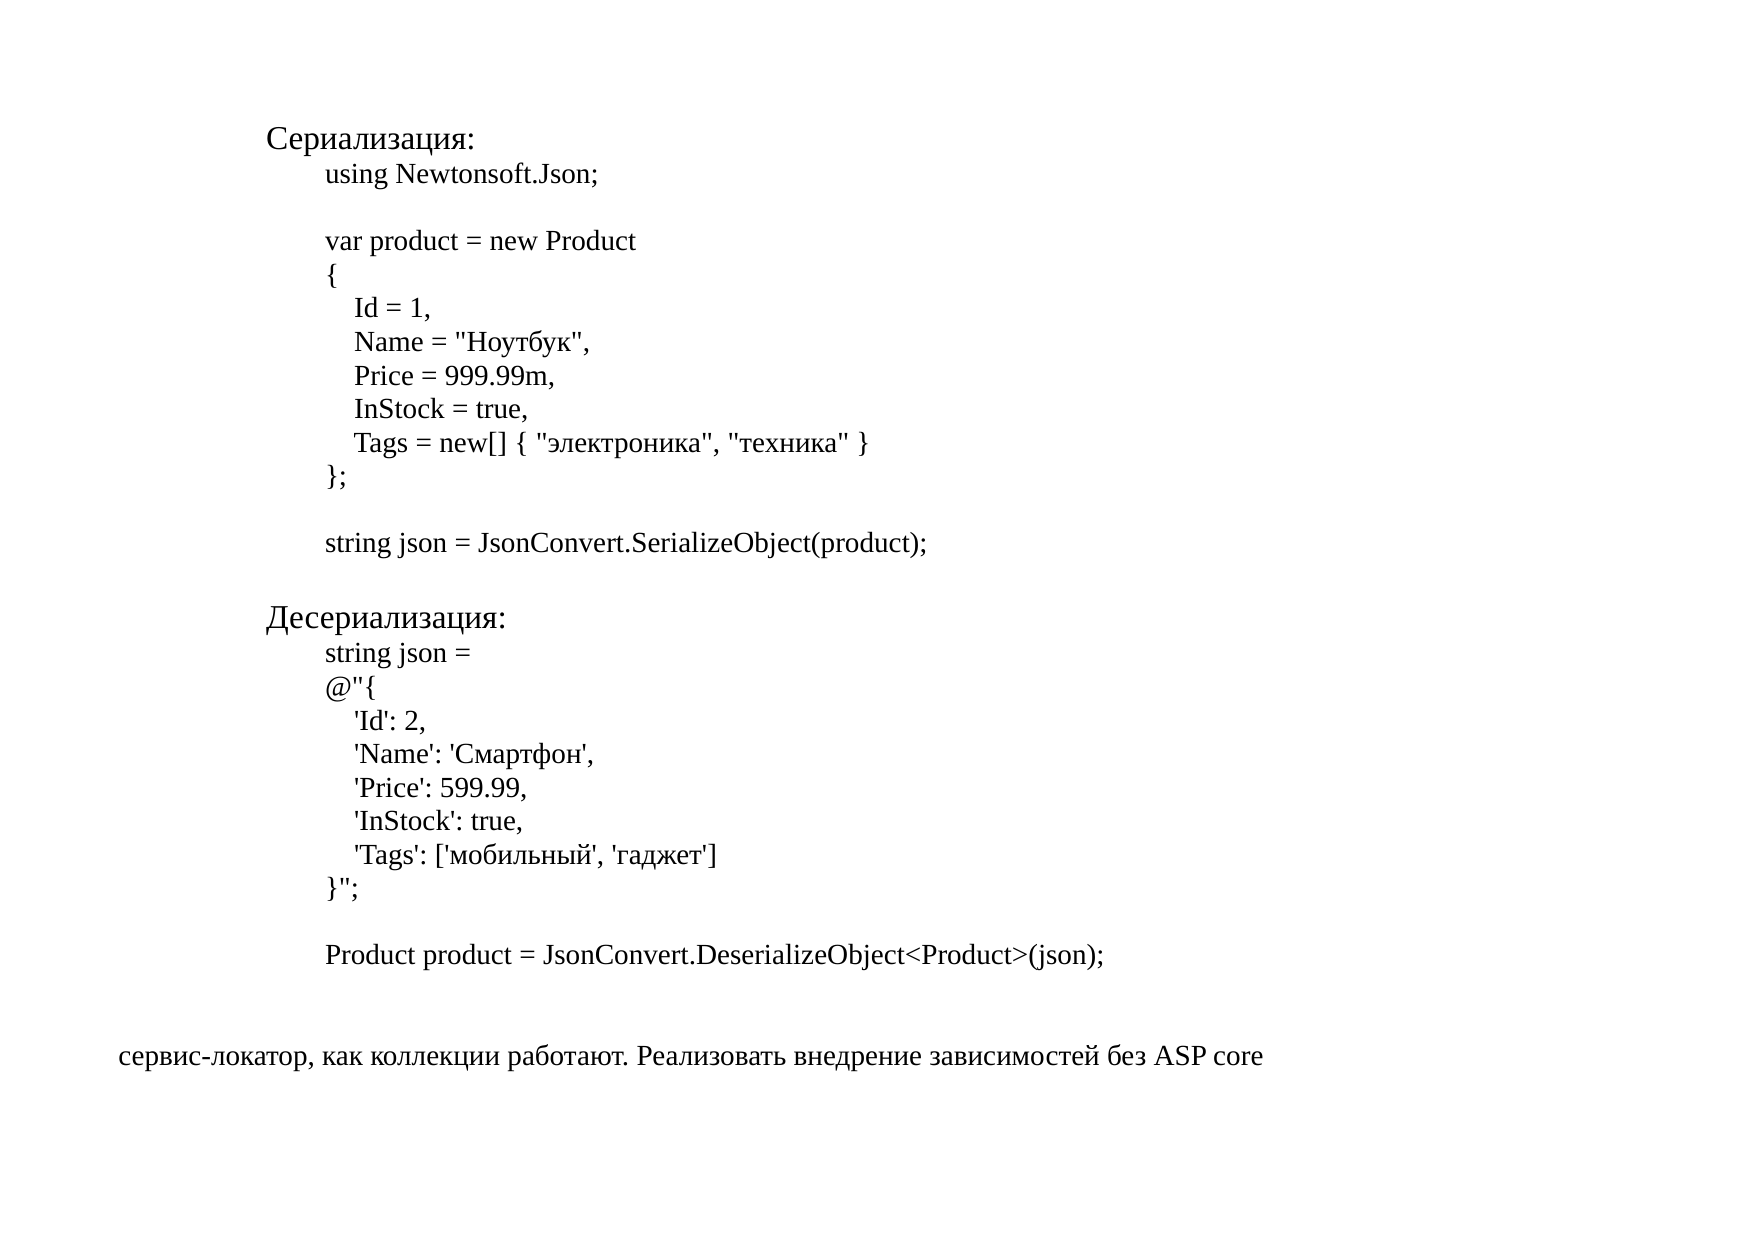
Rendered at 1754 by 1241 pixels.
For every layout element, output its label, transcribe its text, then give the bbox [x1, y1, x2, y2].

text 'Price': 599.99, [118, 770, 1636, 803]
text Tags = new[] { "электроника", "техника" } [118, 425, 1636, 458]
text string json = [118, 636, 1636, 669]
text InStock = true, [118, 391, 1636, 425]
text }; [118, 458, 1636, 492]
text 'Name': 'Смартфон', [118, 736, 1636, 770]
text Price = 999.99m, [118, 358, 1636, 391]
text Id = 1, [118, 291, 1636, 324]
text сервис-локатор, как коллекции работают. Реализовать внедрение зависимостей без ASP core [118, 1038, 1636, 1072]
text { [118, 257, 1636, 291]
text }"; [118, 870, 1636, 904]
text 'Id': 2, [118, 703, 1636, 736]
text Product product = JsonConvert.DeserializeObject<Product>(json); [118, 937, 1636, 971]
text using Newtonsoft.Json; [118, 156, 1636, 190]
text @"{ [118, 669, 1636, 703]
text Десериализация: [118, 597, 1636, 636]
text 'InStock': true, [118, 803, 1636, 837]
text Name = "Ноутбук", [118, 324, 1636, 358]
text 'Tags': ['мобильный', 'гаджет'] [118, 837, 1636, 870]
text Сериализация: [118, 118, 1636, 156]
text string json = JsonConvert.SerializeObject(product); [118, 525, 1636, 559]
text var product = new Product [118, 223, 1636, 257]
